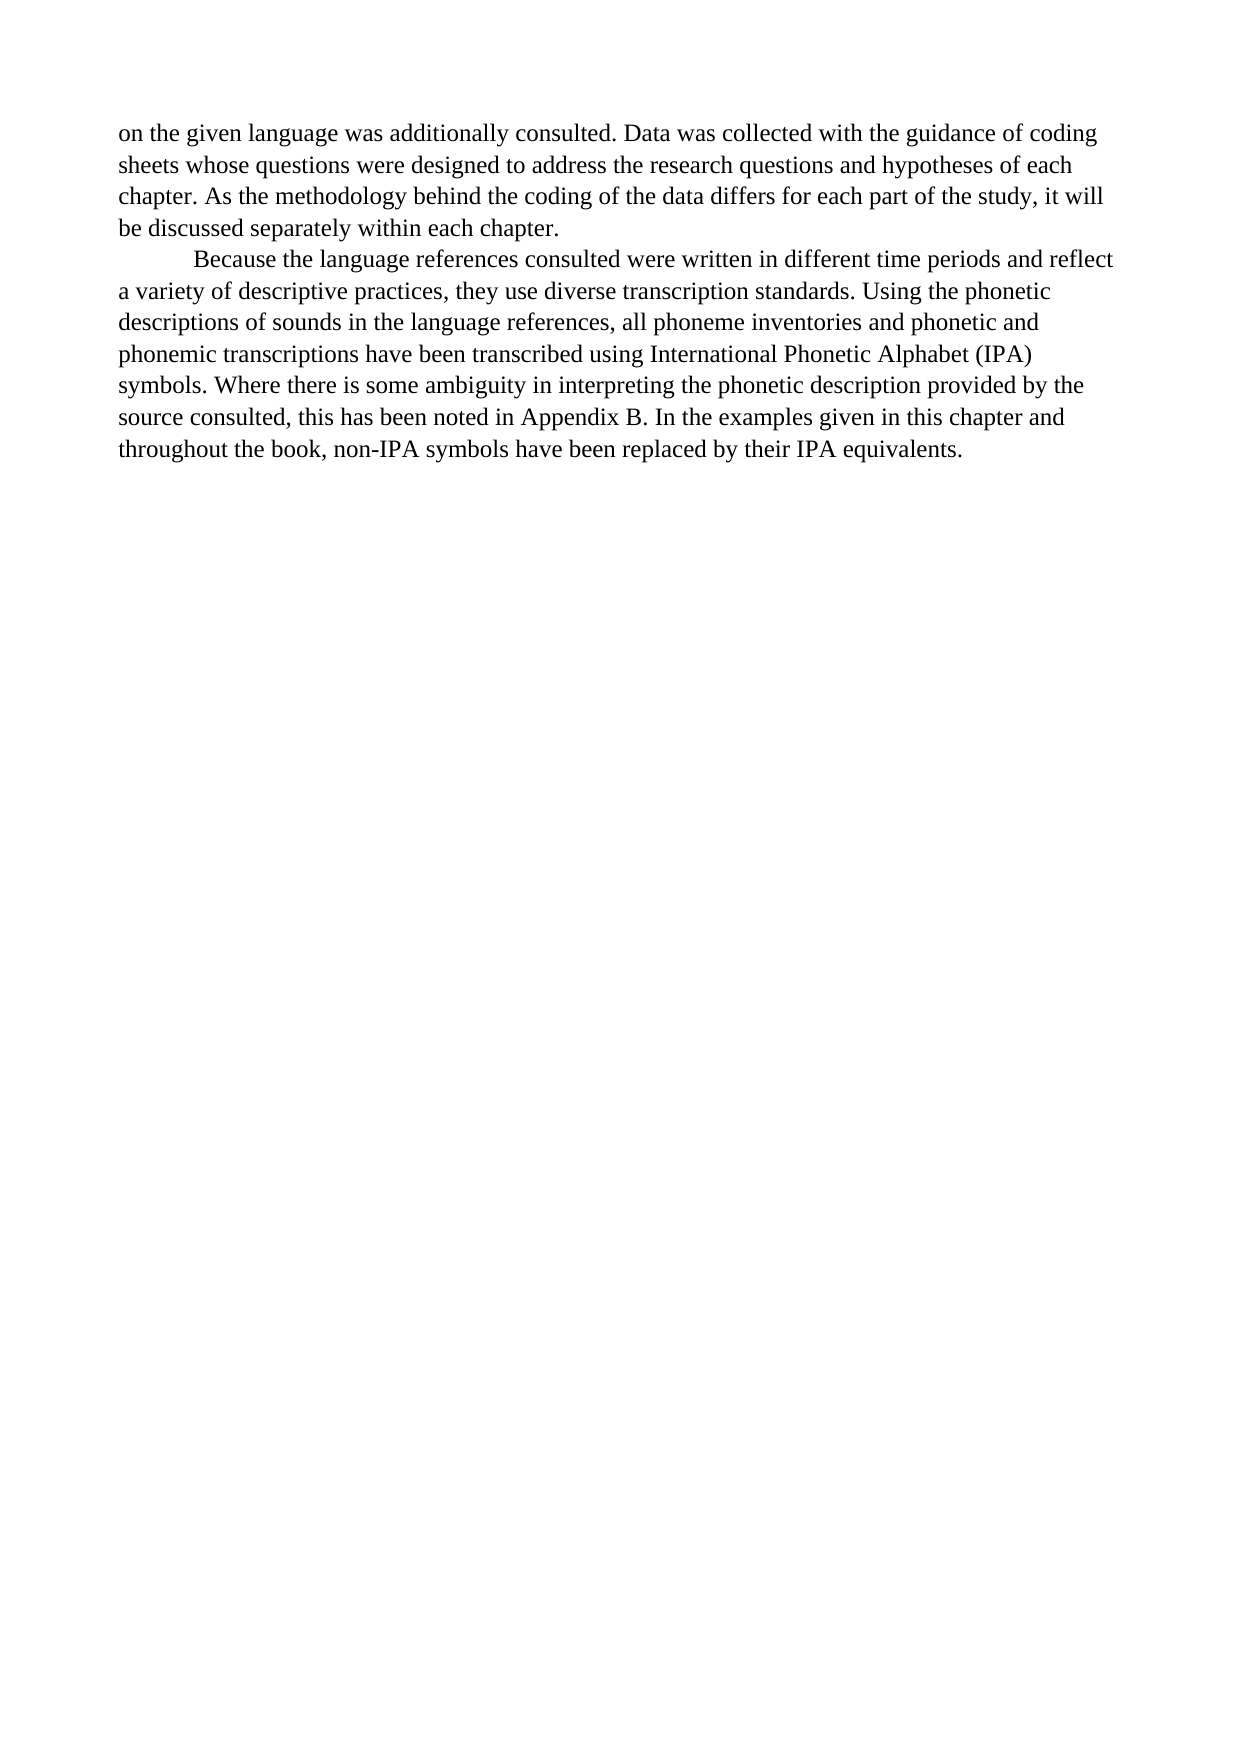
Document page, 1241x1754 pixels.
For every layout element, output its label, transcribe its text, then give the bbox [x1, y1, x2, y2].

text Because the language references consulted were written in different time periods and reflect a variety of descriptive practices, they use diverse transcription standards. Using the phonetic descriptions of sounds in the language references, all phoneme inventories and phonetic and phonemic transcriptions have been transcribed using International Phonetic Alphabet (IPA) symbols. Where there is some ambiguity in interpreting the phonetic description provided by the source consulted, this has been noted in Appendix B. In the examples given in this chapter and throughout the book, non-IPA symbols have been replaced by their IPA equivalents. [118, 244, 1122, 462]
text on the given language was additionally consulted. Data was collected with the guidance of coding sheets whose questions were designed to address the research questions and hypotheses of each chapter. As the methodology behind the coding of the data differs for each part of the study, it will be discussed separately within each chapter. [118, 118, 1122, 242]
